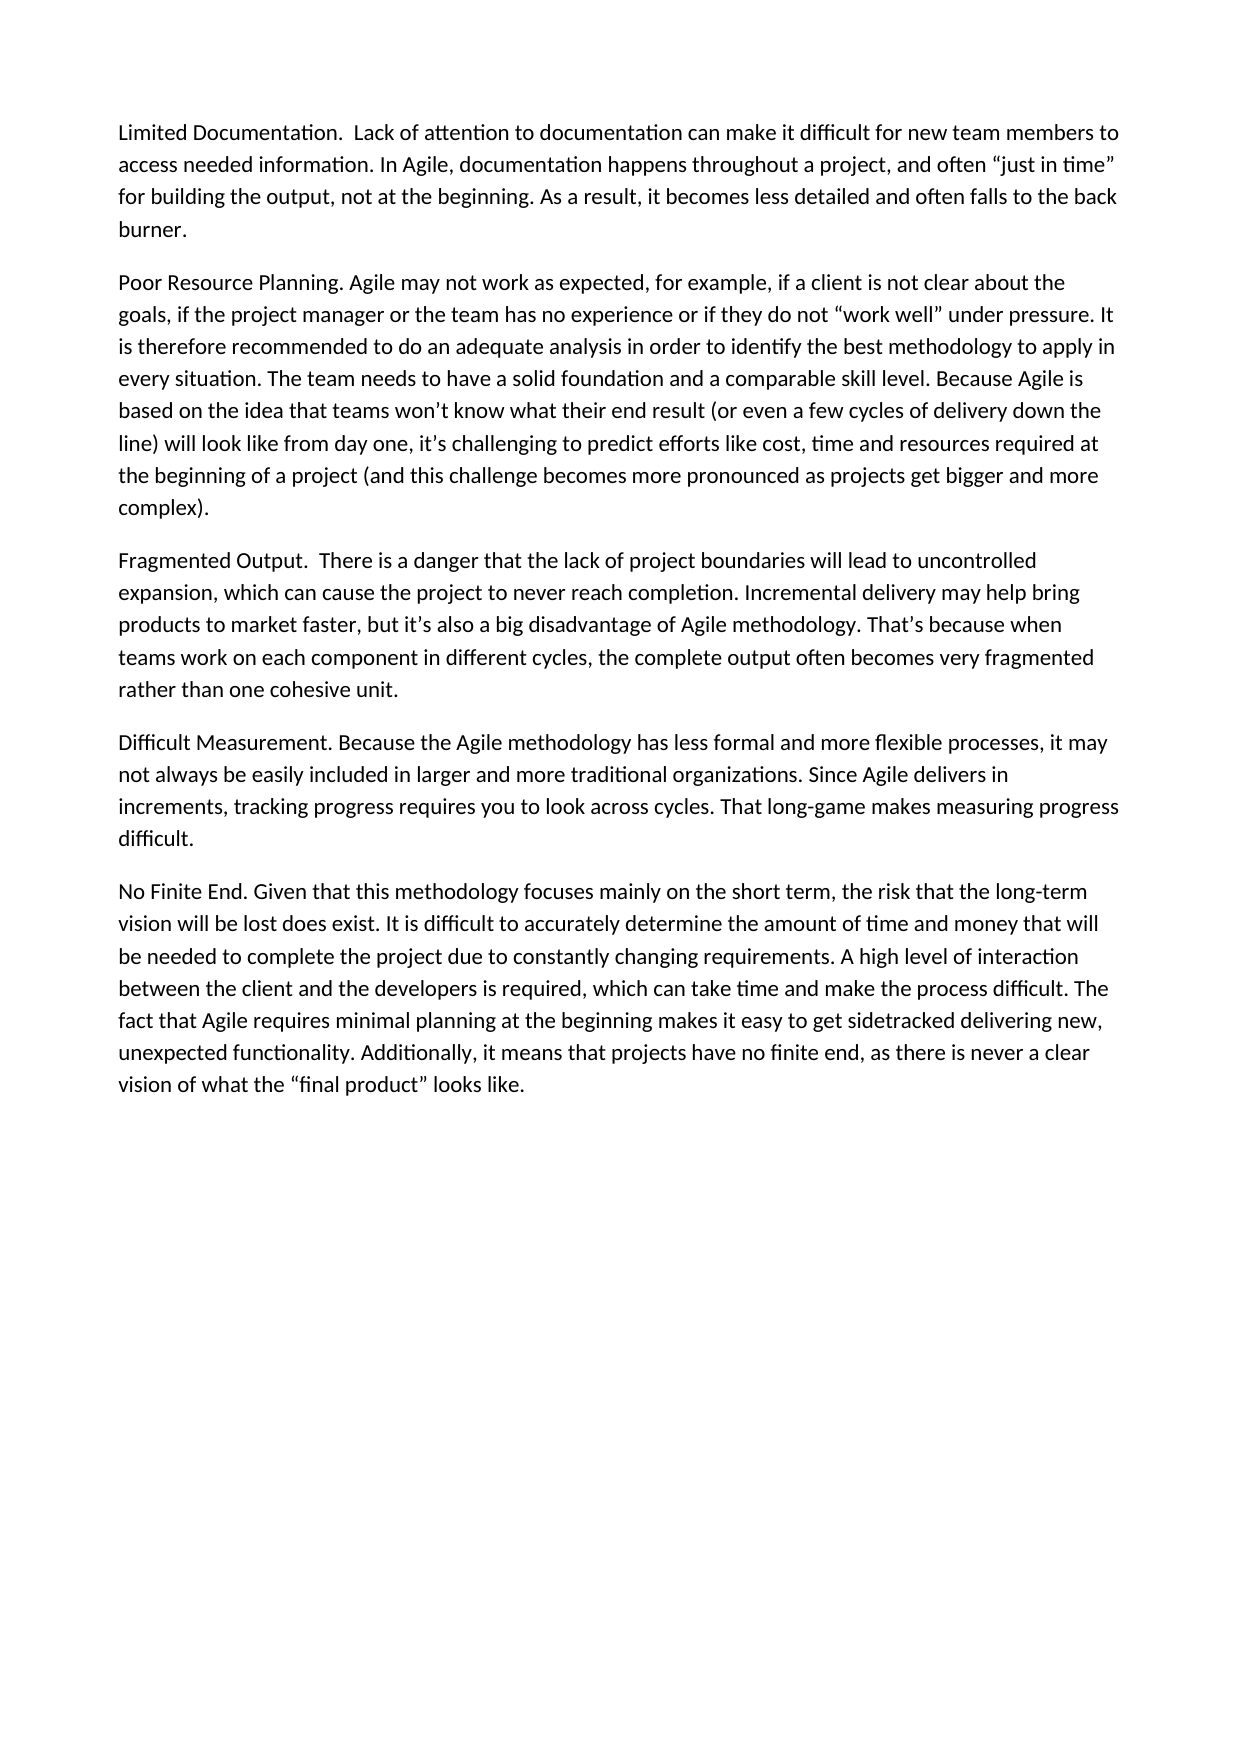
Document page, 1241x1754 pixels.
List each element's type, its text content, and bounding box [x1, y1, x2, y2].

text Fragmented Output. There is a danger that the lack of project boundaries will lead to uncontrolled expansion, which can cause the project to never reach completion. Incremental delivery may help bring products to market faster, but it’s also a big disadvantage of Agile methodology. That’s because when teams work on each component in different cycles, the complete output often becomes very fragmented rather than one cohesive unit. [118, 546, 1122, 703]
text No Finite End. Given that this methodology focuses mainly on the short term, the risk that the long-term vision will be lost does exist. It is difficult to accurately determine the amount of time and money that will be needed to complete the project due to constantly changing requirements. A high level of interaction between the client and the developers is required, which can take time and make the process difficult. The fact that Agile requires minimal planning at the beginning makes it easy to get sidetracked delivering new, unexpected functionality. Additionally, it means that projects have no finite end, as there is never a clear vision of what the “final product” looks like. [118, 877, 1122, 1098]
text Poor Resource Planning. Agile may not work as expected, for example, if a client is not clear about the goals, if the project manager or the team has no experience or if they do not “work well” under pressure. It is therefore recommended to do an adequate analysis in order to identify the best methodology to apply in every situation. The team needs to have a solid foundation and a comparable skill level. Because Agile is based on the idea that teams won’t know what their end result (or even a few cycles of delivery down the line) will look like from day one, it’s challenging to predict efforts like cost, time and resources required at the beginning of a project (and this challenge becomes more pronounced as projects get bigger and more complex). [118, 268, 1122, 521]
text Difficult Measurement. Because the Agile methodology has less formal and more flexible processes, it may not always be easily included in larger and more traditional organizations. Since Agile delivers in increments, tracking progress requires you to look across cycles. That long-game makes measuring progress difficult. [118, 728, 1122, 852]
text Limited Documentation. Lack of attention to documentation can make it difficult for new team members to access needed information. In Agile, documentation happens throughout a project, and often “just in time” for building the output, not at the beginning. As a result, it becomes less detailed and often falls to the back burner. [118, 118, 1122, 243]
